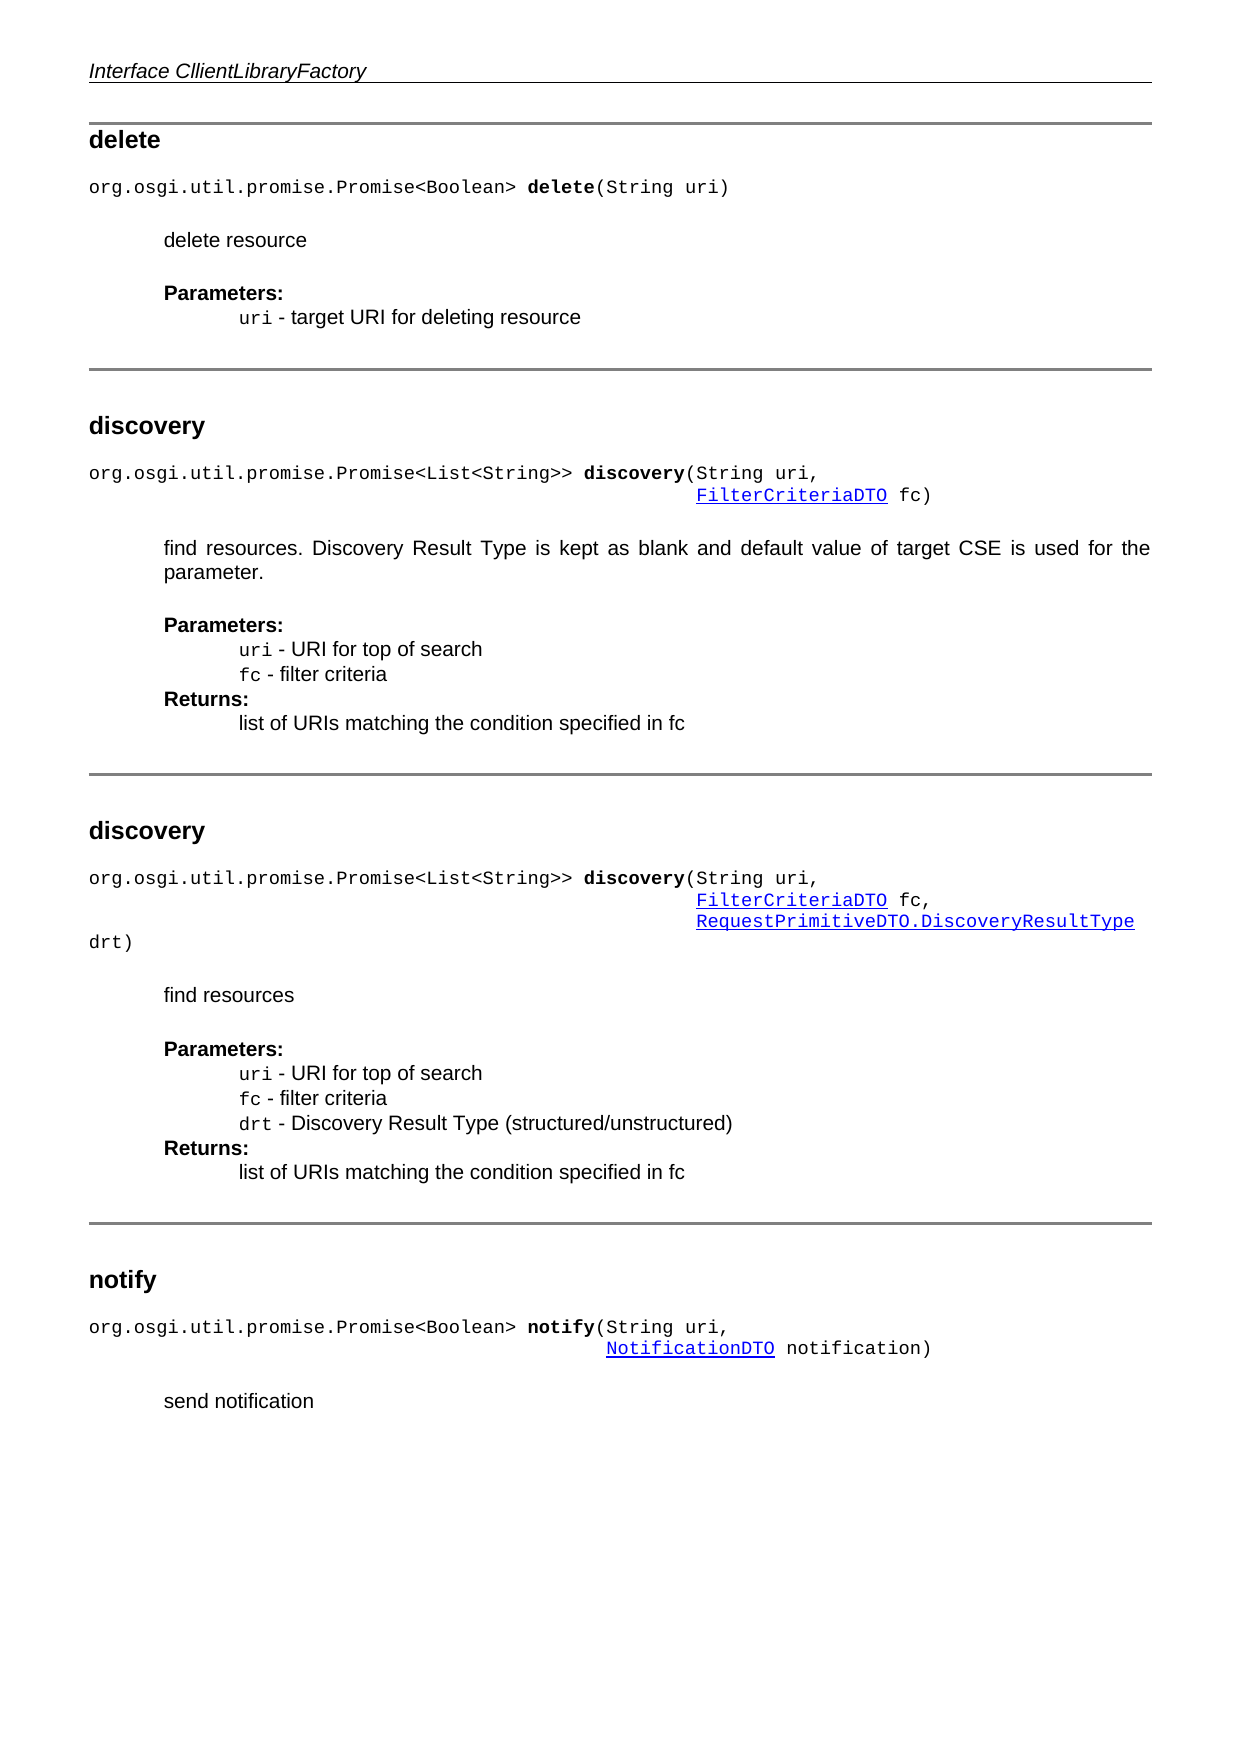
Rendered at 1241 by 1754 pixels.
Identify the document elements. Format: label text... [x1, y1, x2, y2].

text fc - filter criteria [238, 662, 1152, 687]
text Parameters: [163, 281, 1152, 305]
text list of URIs matching the condition specified in fc [238, 711, 1152, 735]
text Parameters: [163, 1036, 1152, 1060]
text org.osgi.util.promise.Promise<Boolean> delete(String uri) [88, 178, 1152, 199]
text Returns: [163, 687, 1152, 711]
text org.osgi.util.promise.Promise<Boolean> notify(String uri, NotificationDTO notification) [88, 1318, 1152, 1360]
subtitle discovery [88, 408, 1152, 440]
text delete resource [163, 228, 1152, 252]
text Parameters: [163, 613, 1152, 637]
text Returns: [163, 1136, 1152, 1160]
text uri - URI for top of search [238, 1060, 1152, 1086]
text uri - target URI for deleting resource [238, 305, 1152, 330]
text drt - Discovery Result Type (structured/unstructured) [238, 1111, 1152, 1136]
subtitle delete [88, 123, 1152, 153]
text send notification [163, 1389, 1152, 1413]
text fc - filter criteria [238, 1086, 1152, 1111]
text org.osgi.util.promise.Promise<List<String>> discovery(String uri, FilterCriteriaDTO fc) [88, 464, 1152, 507]
text uri - URI for top of search [238, 637, 1152, 662]
subtitle notify [88, 1262, 1152, 1293]
text find resources [163, 983, 1152, 1007]
subtitle discovery [88, 813, 1152, 845]
text list of URIs matching the condition specified in fc [238, 1160, 1152, 1184]
text org.osgi.util.promise.Promise<List<String>> discovery(String uri, FilterCriteriaDTO fc, RequestPrimitiveDTO.DiscoveryResultType drt) [88, 869, 1152, 954]
text find resources. Discovery Result Type is kept as blank and default value of target CSE is used for the parameter. [163, 536, 1152, 584]
